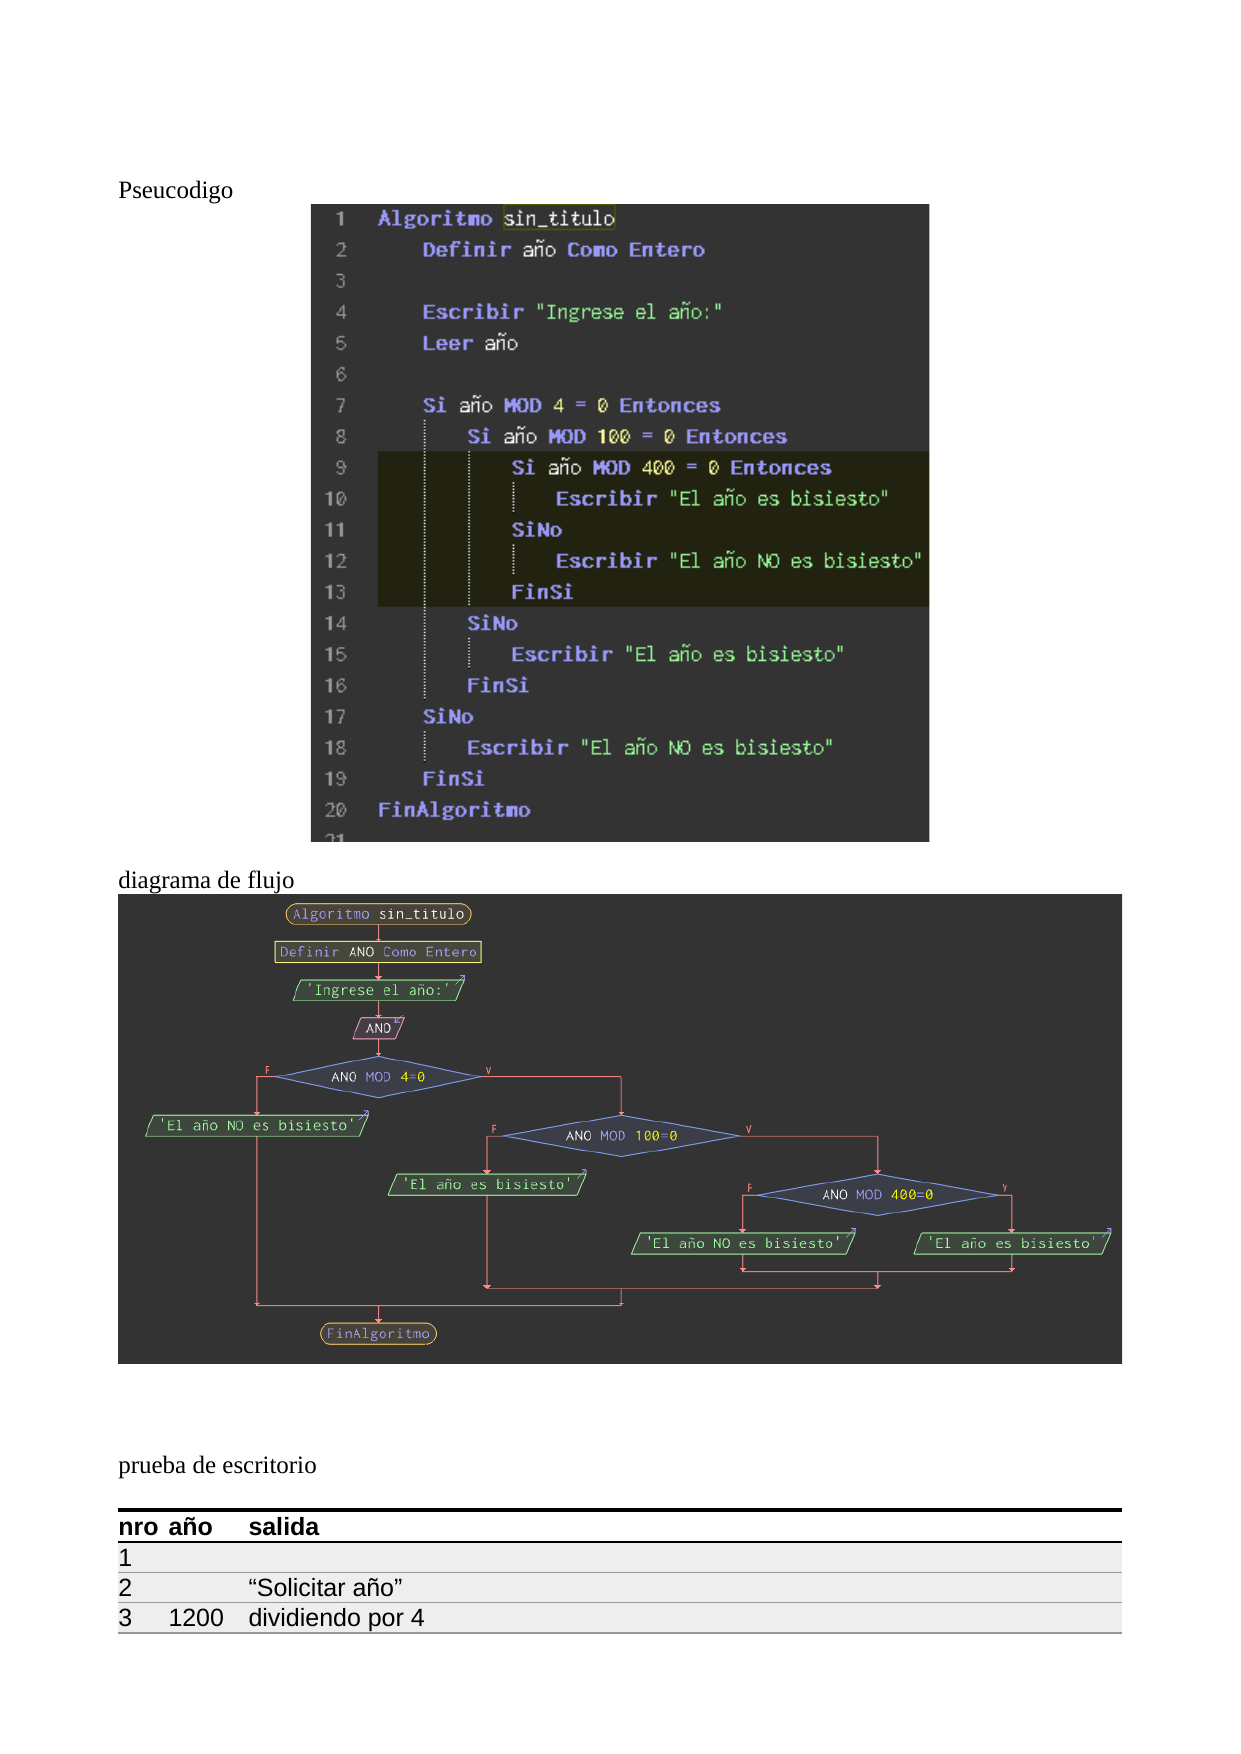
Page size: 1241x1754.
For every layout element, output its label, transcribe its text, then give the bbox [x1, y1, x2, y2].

table_cell [168, 1573, 248, 1602]
table_header nro [118, 1512, 168, 1541]
table_cell 1 [118, 1543, 168, 1571]
text prueba de escritorio [118, 1450, 1122, 1479]
table_cell [248, 1543, 1122, 1571]
table_cell 1200 [168, 1603, 248, 1632]
table_cell 3 [118, 1603, 168, 1632]
text diagrama de flujo [118, 866, 1122, 894]
table_cell [168, 1543, 248, 1571]
picture [310, 204, 930, 842]
picture [118, 894, 1123, 1364]
table_cell “Solicitar año” [248, 1573, 1122, 1602]
table_cell dividiendo por 4 [248, 1603, 1122, 1632]
text Pseucodigo [118, 176, 1122, 204]
table_header salida [248, 1512, 1122, 1541]
table_header año [168, 1512, 248, 1541]
table_cell 2 [118, 1573, 168, 1602]
